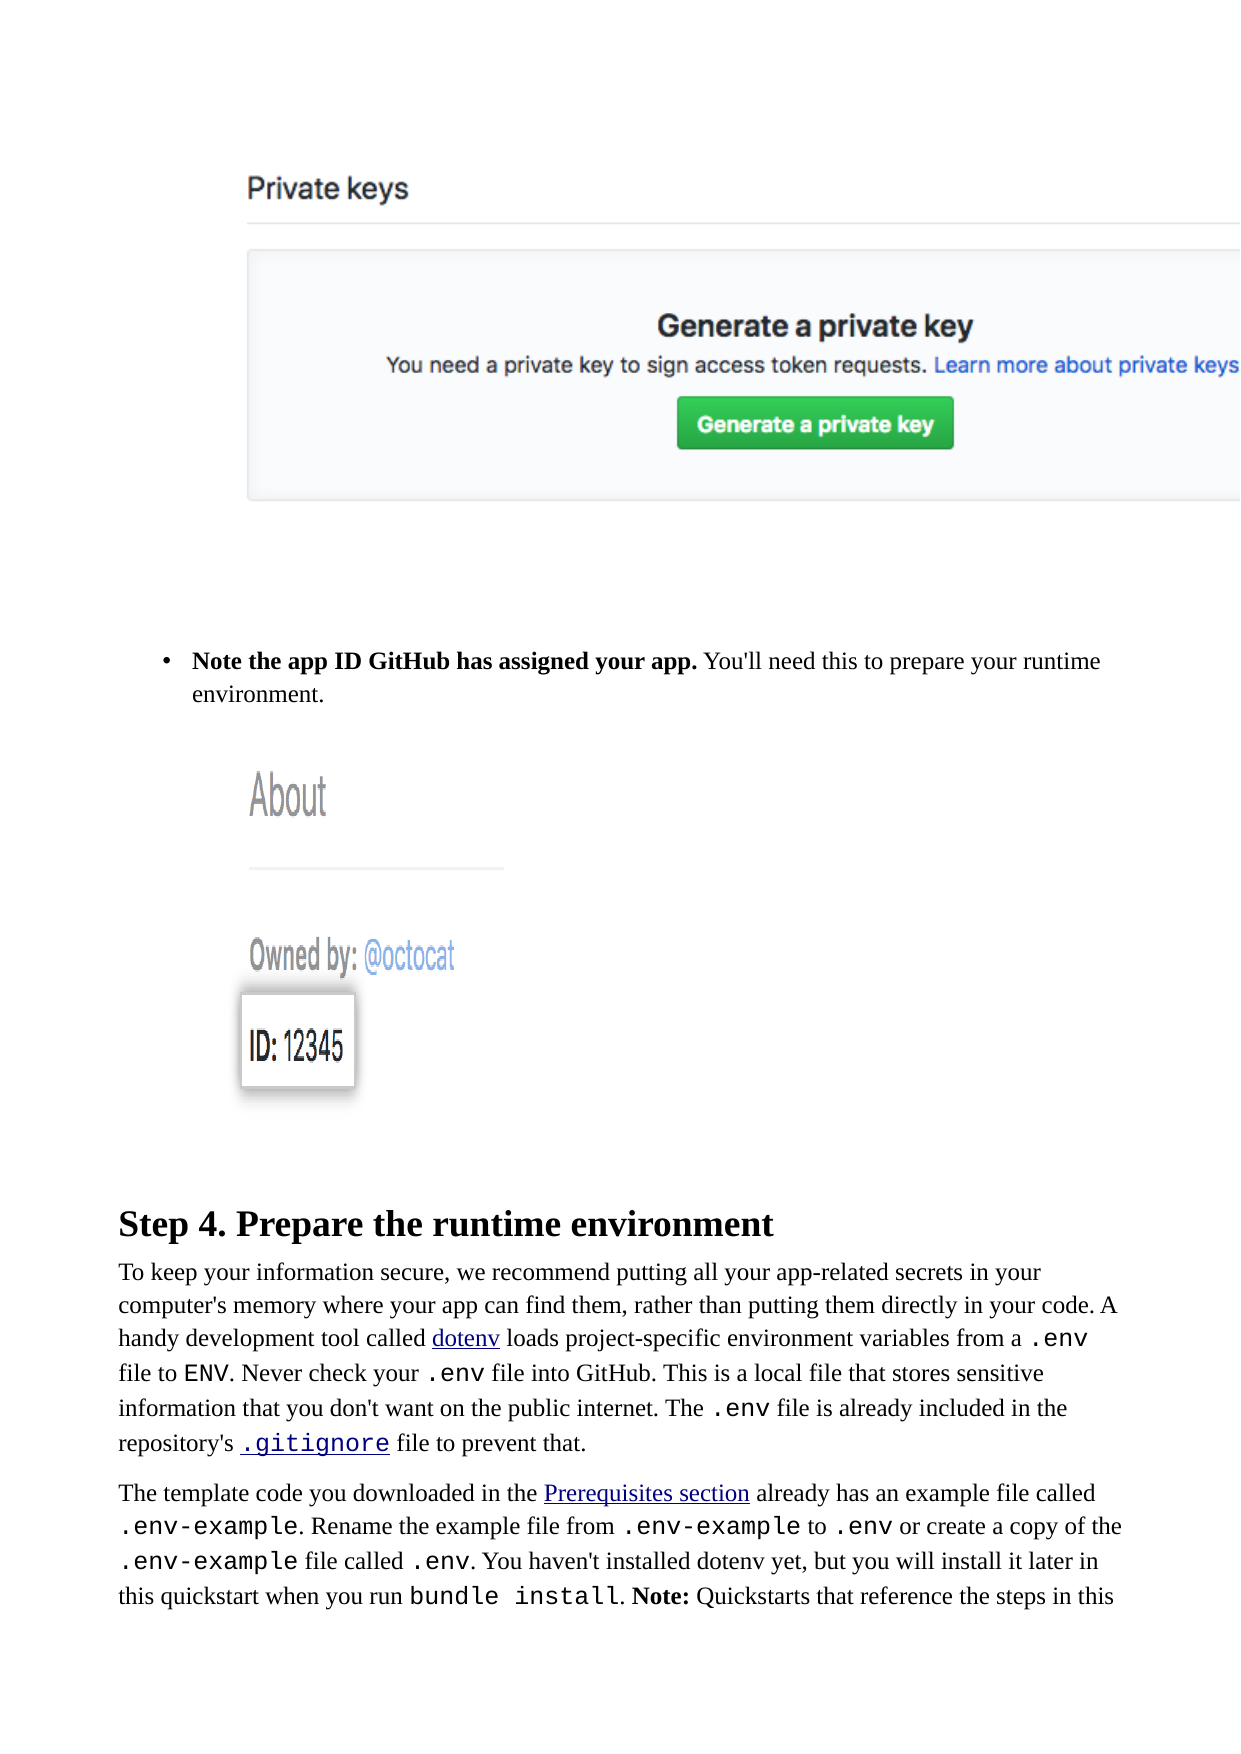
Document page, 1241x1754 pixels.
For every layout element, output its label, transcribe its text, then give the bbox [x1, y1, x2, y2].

list Note the app ID GitHub has assigned your app. You'll need this to prepare your runtime environment. [162, 646, 1122, 708]
text To keep your information secure, we recommend putting all your app-related secrets in your computer's memory where your app can find them, rather than putting them directly in your code. A handy development tool called dotenv loads project-specific environment variables from a .env file to ENV. Never check your .env file into GitHub. This is a local file that stores sensitive information that you don't want on the public internet. The .env file is already included in the repository's .gitignore file to prevent that. [118, 1257, 1122, 1459]
picture [191, 118, 1241, 628]
text The template code you downloaded in the Prerequisites section already has an example file called .env-example. Rename the example file from .env-example to .env or create a copy of the .env-example file called .env. You haven't installed dotenv yet, but you will install it later in this quickstart when you run bundle install. Note: Quickstarts that reference the steps in this [118, 1478, 1122, 1612]
picture [191, 727, 505, 1162]
subtitle Step 4. Prepare the runtime environment [118, 1201, 1122, 1244]
